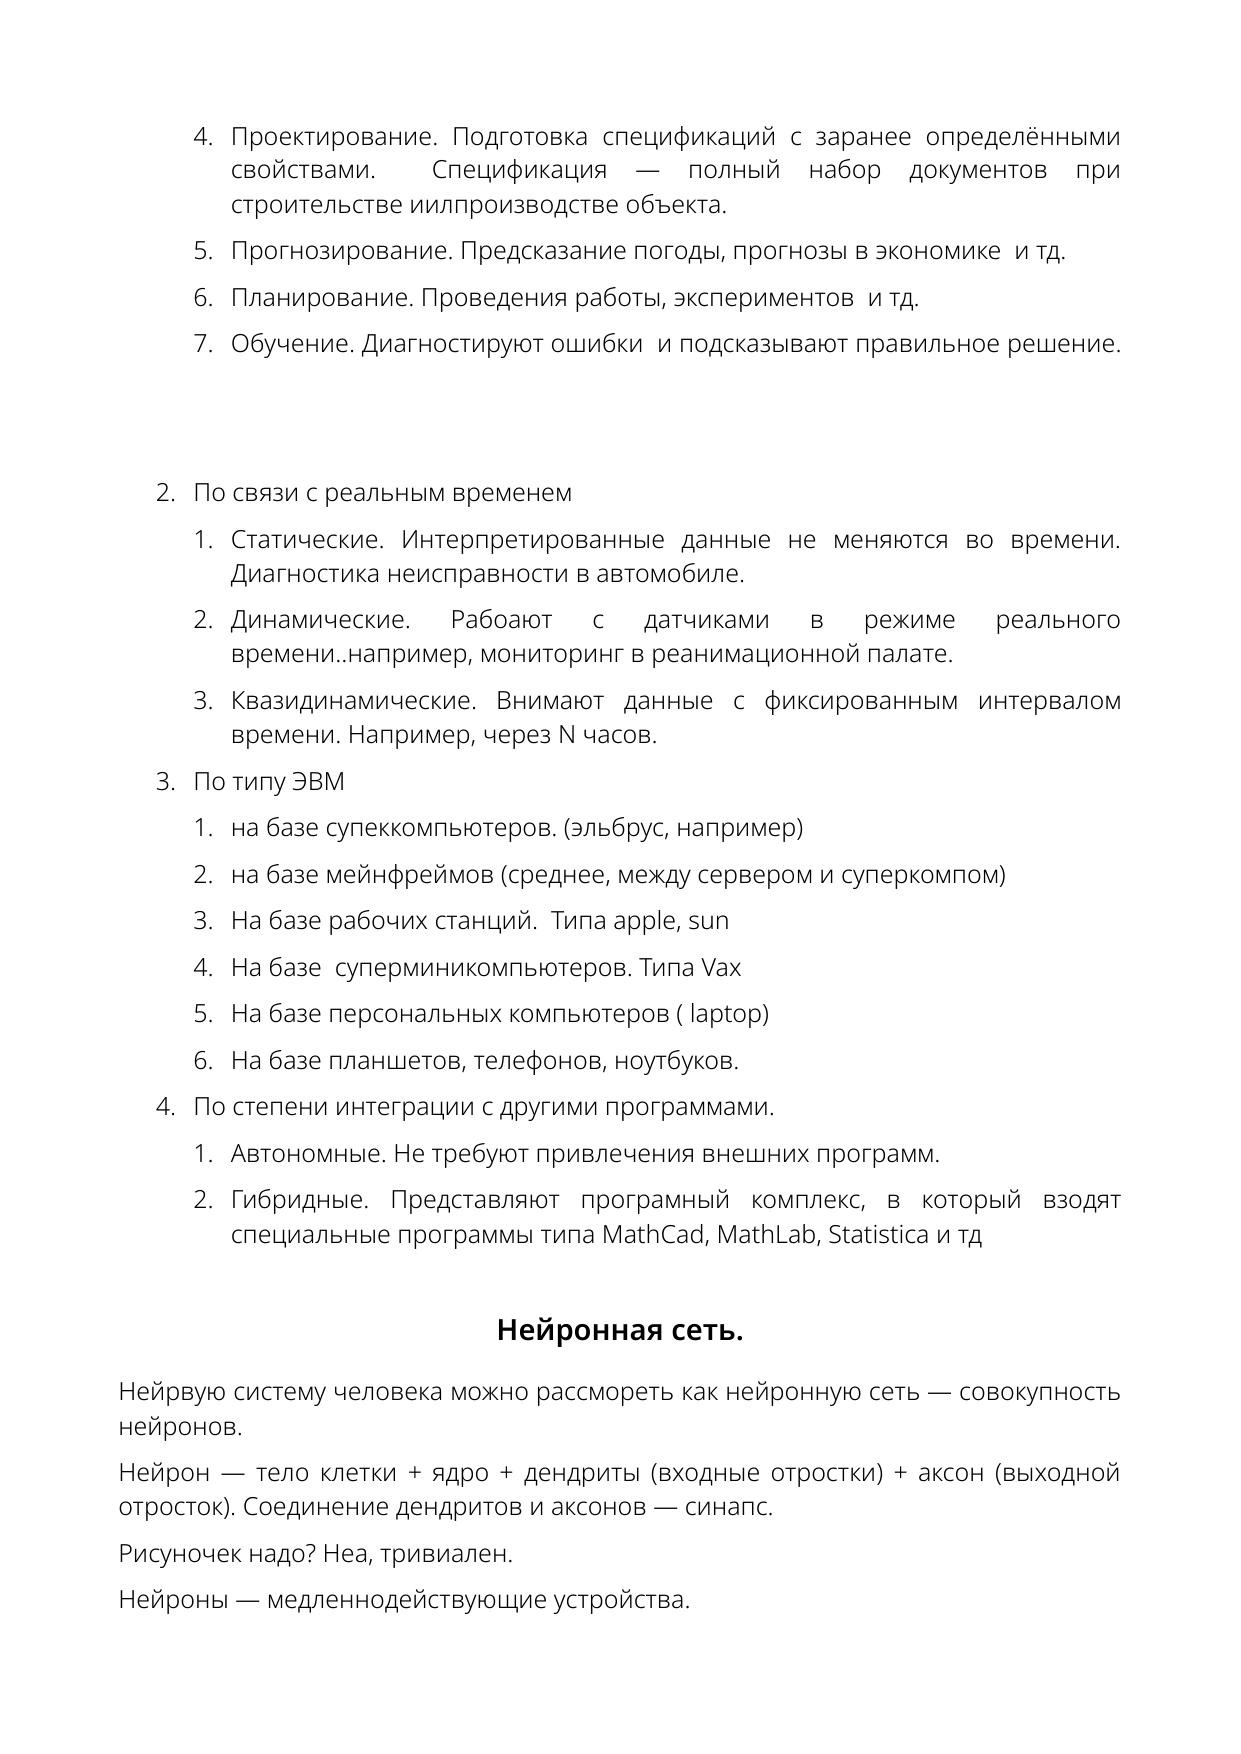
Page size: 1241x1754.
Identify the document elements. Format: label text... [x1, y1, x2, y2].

list Автономные. Не требуют привлечения внешних программ. [193, 1136, 1122, 1170]
text Нейрон — тело клетки + ядро + дендриты (входные отростки) + аксон (выходной отросток). Соединение дендритов и аксонов — синапс. [118, 1455, 1122, 1523]
list На базе персональных компьютеров ( laptop) [193, 996, 1122, 1030]
list На базе планшетов, телефонов, ноутбуков. [193, 1042, 1122, 1077]
list на базе мейнфреймов (среднее, между сервером и суперкомпом) [193, 856, 1122, 890]
list По типу ЭВМ [156, 763, 1122, 797]
subtitle Нейронная сеть. [118, 1309, 1122, 1349]
list Проектирование. Подготовка спецификаций с заранее определёнными свойствами. Спецификация — полный набор документов при строительстве иилпроизводстве объекта. [193, 118, 1122, 220]
list Квазидинамические. Внимают данные с фиксированным интервалом времени. Например, через N часов. [193, 682, 1122, 751]
text Нейрвую систему человека можно рассмореть как нейронную сеть — совокупность нейронов. [118, 1374, 1122, 1442]
list Обучение. Диагностируют ошибки и подсказывают правильное решение. [193, 326, 1122, 462]
list На базе рабочих станций. Типа apple, sun [193, 903, 1122, 937]
text Нейроны — медленнодействующие устройства. [118, 1582, 1122, 1616]
list Планирование. Проведения работы, экспериментов и тд. [193, 279, 1122, 313]
list На базе суперминикомпьютеров. Типа Vax [193, 949, 1122, 983]
text Рисуночек надо? Неа, тривиален. [118, 1535, 1122, 1569]
list По связи с реальным временем [156, 475, 1122, 509]
list Гибридные. Представляют програмный комплекс, в который взодят специальные программы типа MathCad, MathLab, Statistica и тд [193, 1182, 1122, 1250]
list на базе супеккомпьютеров. (эльбрус, например) [193, 810, 1122, 844]
list По степени интеграции с другими программами. [156, 1089, 1122, 1123]
list Прогнозирование. Предсказание погоды, прогнозы в экономике и тд. [193, 233, 1122, 267]
list Динамические. Рабоают с датчиками в режиме реального времени..например, мониторинг в реанимационной палате. [193, 602, 1122, 670]
list Статические. Интерпретированные данные не меняются во времени. Диагностика неисправности в автомобиле. [193, 521, 1122, 589]
